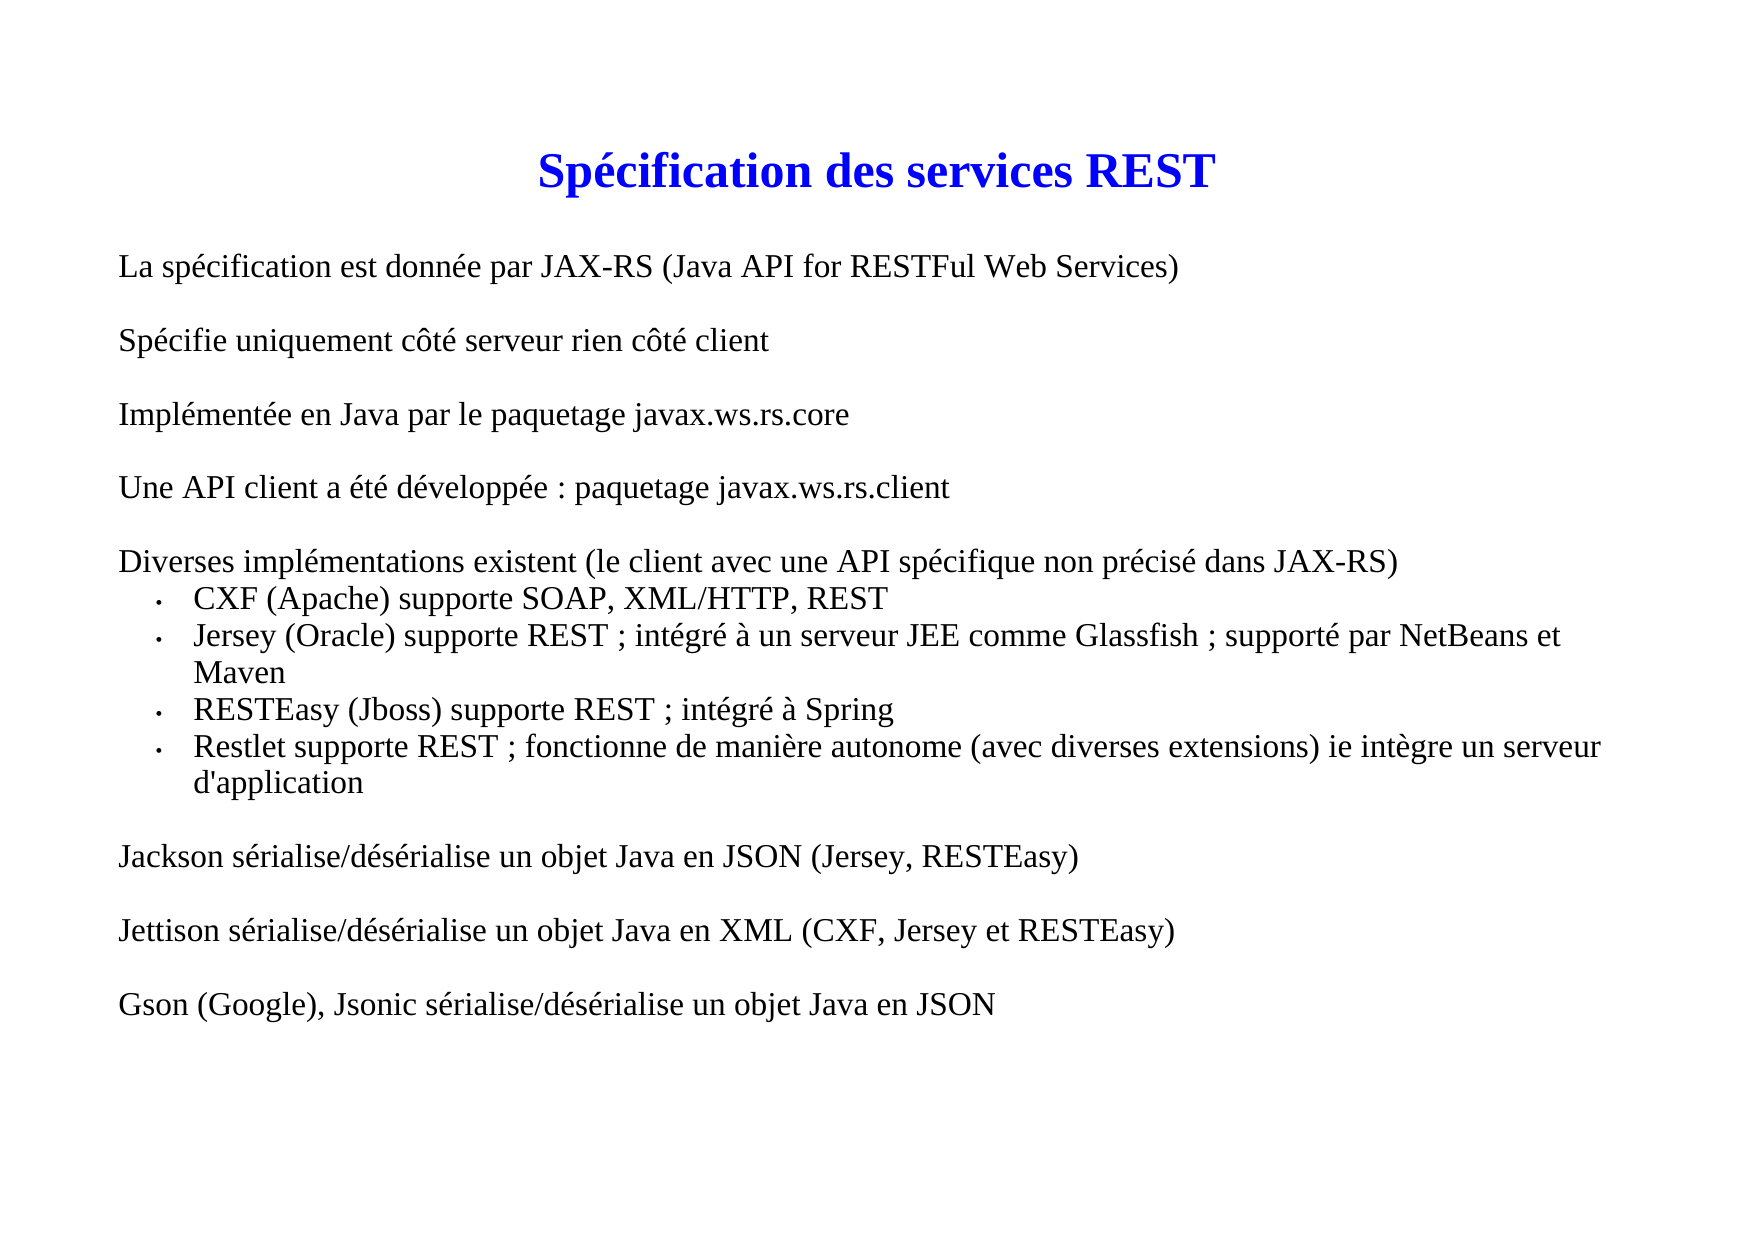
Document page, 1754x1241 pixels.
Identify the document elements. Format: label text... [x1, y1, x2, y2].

text Jackson sérialise/désérialise un objet Java en JSON (Jersey, RESTEasy) [118, 838, 1636, 875]
list Restlet supporte REST ; fonctionne de manière autonome (avec diverses extensions) ie intègre un serveur d'application [156, 727, 1636, 838]
text La spécification est donnée par JAX-RS (Java API for RESTFul Web Services) [118, 248, 1636, 285]
text Gson (Google), Jsonic sérialise/désérialise un objet Java en JSON [118, 985, 1636, 1022]
text Spécifie uniquement côté serveur rien côté client [118, 322, 1636, 358]
text Diverses implémentations existent (le client avec une API spécifique non précisé dans JAX-RS) [118, 543, 1636, 580]
text Implémentée en Java par le paquetage javax.ws.rs.core [118, 395, 1636, 432]
list RESTEasy (Jboss) supporte REST ; intégré à Spring [156, 690, 1636, 727]
text Une API client a été développée : paquetage javax.ws.rs.client [118, 469, 1636, 506]
list Jersey (Oracle) supporte REST ; intégré à un serveur JEE comme Glassfish ; supporté par NetBeans et Maven [156, 617, 1636, 690]
list CXF (Apache) supporte SOAP, XML/HTTP, REST [156, 580, 1636, 617]
text Jettison sérialise/désérialise un objet Java en XML (CXF, Jersey et RESTEasy) [118, 912, 1636, 948]
subtitle Spécification des services REST [118, 143, 1636, 198]
